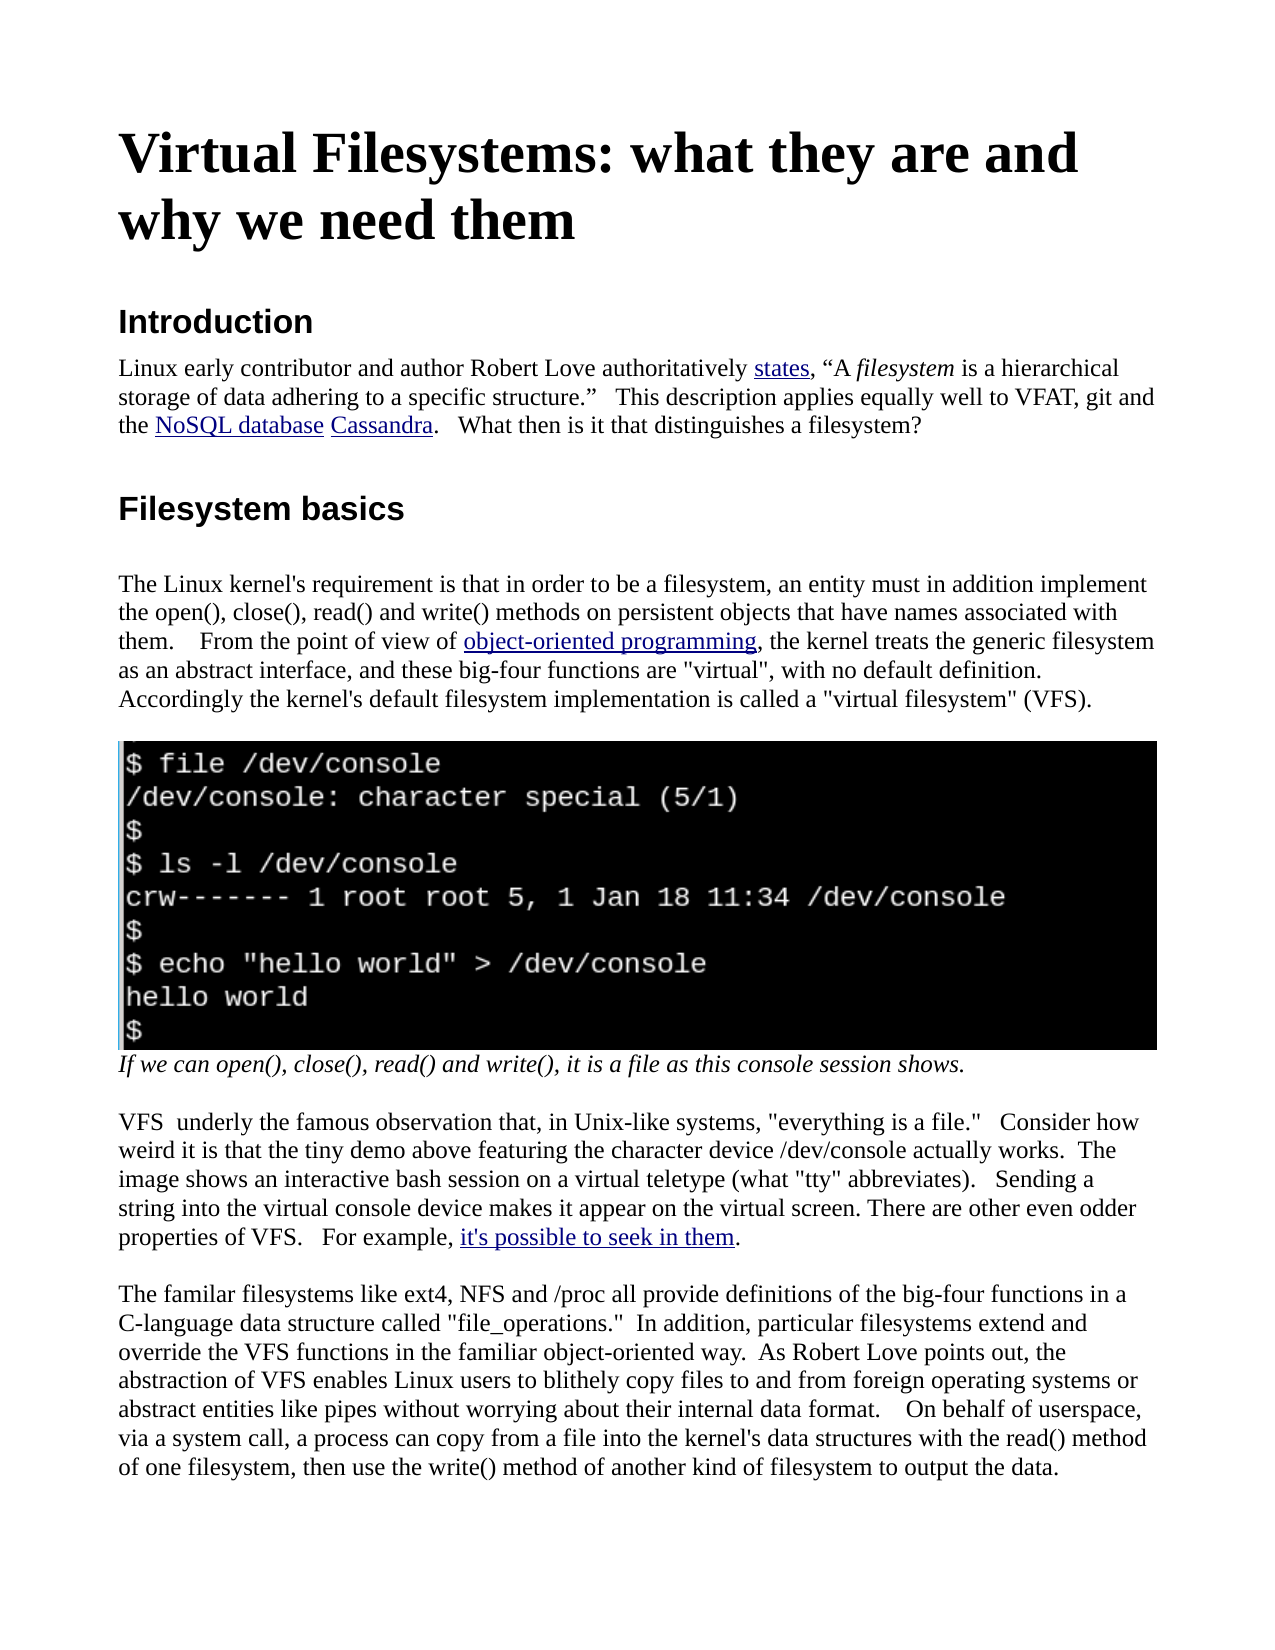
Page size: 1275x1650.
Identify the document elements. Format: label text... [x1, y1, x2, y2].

text VFS underly the famous observation that, in Unix-like systems, "everything is a file." Consider how weird it is that the tiny demo above featuring the character device /dev/console actually works. The image shows an interactive bash session on a virtual teletype (what "tty" abbreviates). Sending a string into the virtual console device makes it appear on the virtual screen. There are other even odder properties of VFS. For example, it's possible to seek in them. [118, 1107, 1157, 1250]
picture [118, 741, 1157, 1050]
text If we can open(), close(), read() and write(), it is a file as this console session shows. [118, 1050, 1157, 1078]
subtitle Introduction [118, 302, 1157, 341]
text Virtual Filesystems: what they are and why we need them [118, 118, 1157, 252]
text The Linux kernel's requirement is that in order to be a filesystem, an entity must in addition implement the open(), close(), read() and write() methods on persistent objects that have names associated with them. From the point of view of object-oriented programming, the kernel treats the generic filesystem as an abstract interface, and these big-four functions are "virtual", with no default definition. Accordingly the kernel's default filesystem implementation is called a "virtual filesystem" (VFS). [118, 569, 1157, 712]
subtitle Filesystem basics [118, 489, 1157, 527]
text Linux early contributor and author Robert Love authoritatively states, “A filesystem is a hierarchical storage of data adhering to a specific structure.” This description applies equally well to VFAT, git and the NoSQL database Cassandra. What then is it that distinguishes a filesystem? [118, 353, 1157, 439]
text The familar filesystems like ext4, NFS and /proc all provide definitions of the big-four functions in a C-language data structure called "file_operations." In addition, particular filesystems extend and override the VFS functions in the familiar object-oriented way. As Robert Love points out, the abstraction of VFS enables Linux users to blithely copy files to and from foreign operating systems or abstract entities like pipes without worrying about their internal data format. On behalf of userspace, via a system call, a process can copy from a file into the kernel's data structures with the read() method of one filesystem, then use the write() method of another kind of filesystem to output the data. [118, 1279, 1157, 1480]
